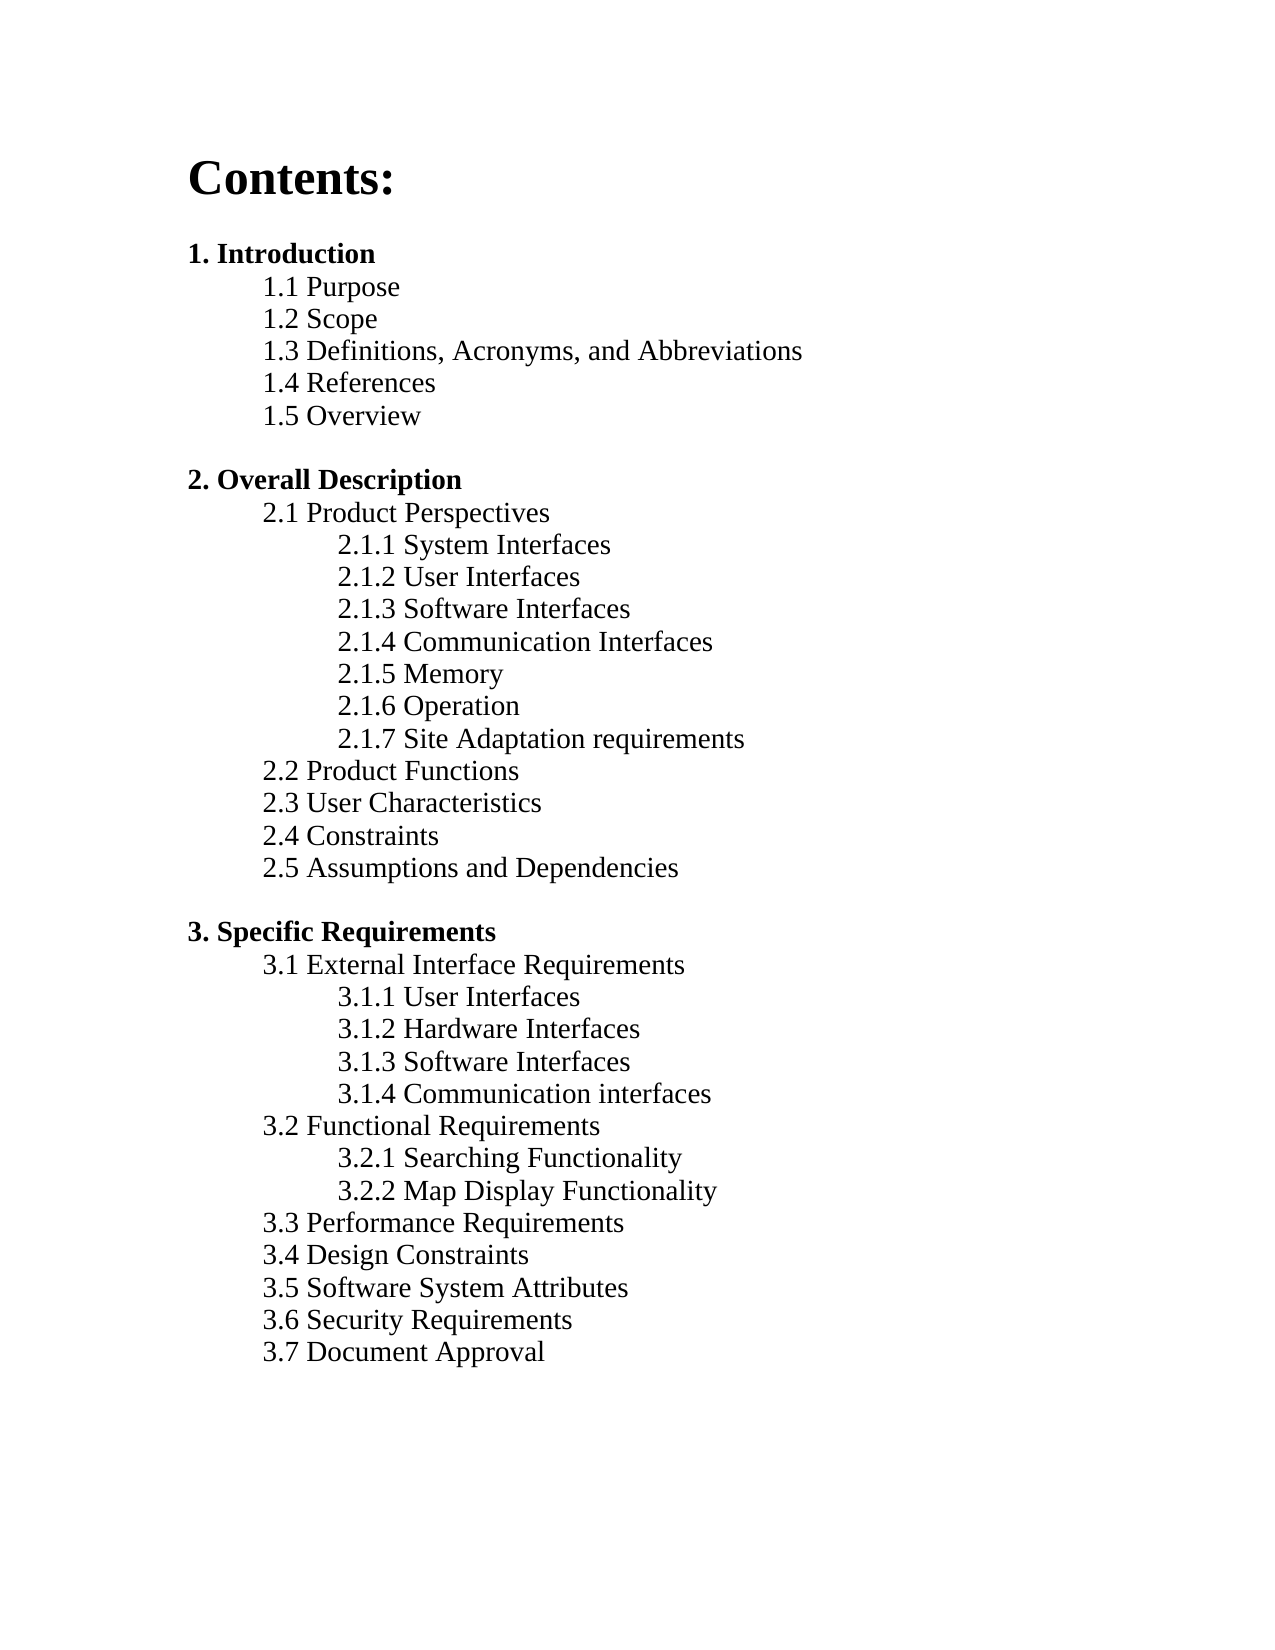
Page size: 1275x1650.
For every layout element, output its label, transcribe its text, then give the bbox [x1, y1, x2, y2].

text 2.1 Product Perspectives [187, 496, 1087, 528]
subtitle Contents: [187, 150, 1087, 205]
text 2. Overall Description [187, 464, 1087, 496]
text 3.2.1 Searching Functionality [187, 1142, 1087, 1174]
text 1.3 Definitions, Acronyms, and Abbreviations [187, 334, 1087, 367]
text 2.2 Product Functions [187, 754, 1087, 787]
text 2.1.3 Software Interfaces [187, 593, 1087, 625]
text 2.1.6 Operation [187, 690, 1087, 722]
text 3.3 Performance Requirements [187, 1206, 1087, 1239]
text 3.1.1 User Interfaces [187, 980, 1087, 1013]
text 3. Specific Requirements [187, 916, 1087, 948]
text 2.1.4 Communication Interfaces [187, 625, 1087, 657]
text 3.2 Functional Requirements [187, 1109, 1087, 1142]
text 3.4 Design Constraints [187, 1239, 1087, 1271]
text 2.5 Assumptions and Dependencies [187, 851, 1087, 883]
text 3.1.3 Software Interfaces [187, 1045, 1087, 1077]
text 3.7 Document Approval [187, 1336, 1087, 1368]
text 3.1.2 Hardware Interfaces [187, 1013, 1087, 1045]
text 1.2 Scope [187, 302, 1087, 334]
text 1.5 Overview [187, 399, 1087, 431]
text 2.1.2 User Interfaces [187, 561, 1087, 593]
text 3.5 Software System Attributes [187, 1271, 1087, 1303]
text 2.1.7 Site Adaptation requirements [187, 722, 1087, 754]
text 3.1.4 Communication interfaces [187, 1077, 1087, 1109]
text 3.6 Security Requirements [187, 1303, 1087, 1336]
text 2.3 User Characteristics [187, 787, 1087, 819]
text 1. Introduction [187, 238, 1087, 270]
text 2.1.1 System Interfaces [187, 528, 1087, 561]
text 1.1 Purpose [187, 270, 1087, 302]
text 2.1.5 Memory [187, 657, 1087, 690]
text 2.4 Constraints [187, 819, 1087, 851]
text 1.4 References [187, 367, 1087, 399]
text 3.2.2 Map Display Functionality [187, 1174, 1087, 1206]
text 3.1 External Interface Requirements [187, 948, 1087, 980]
